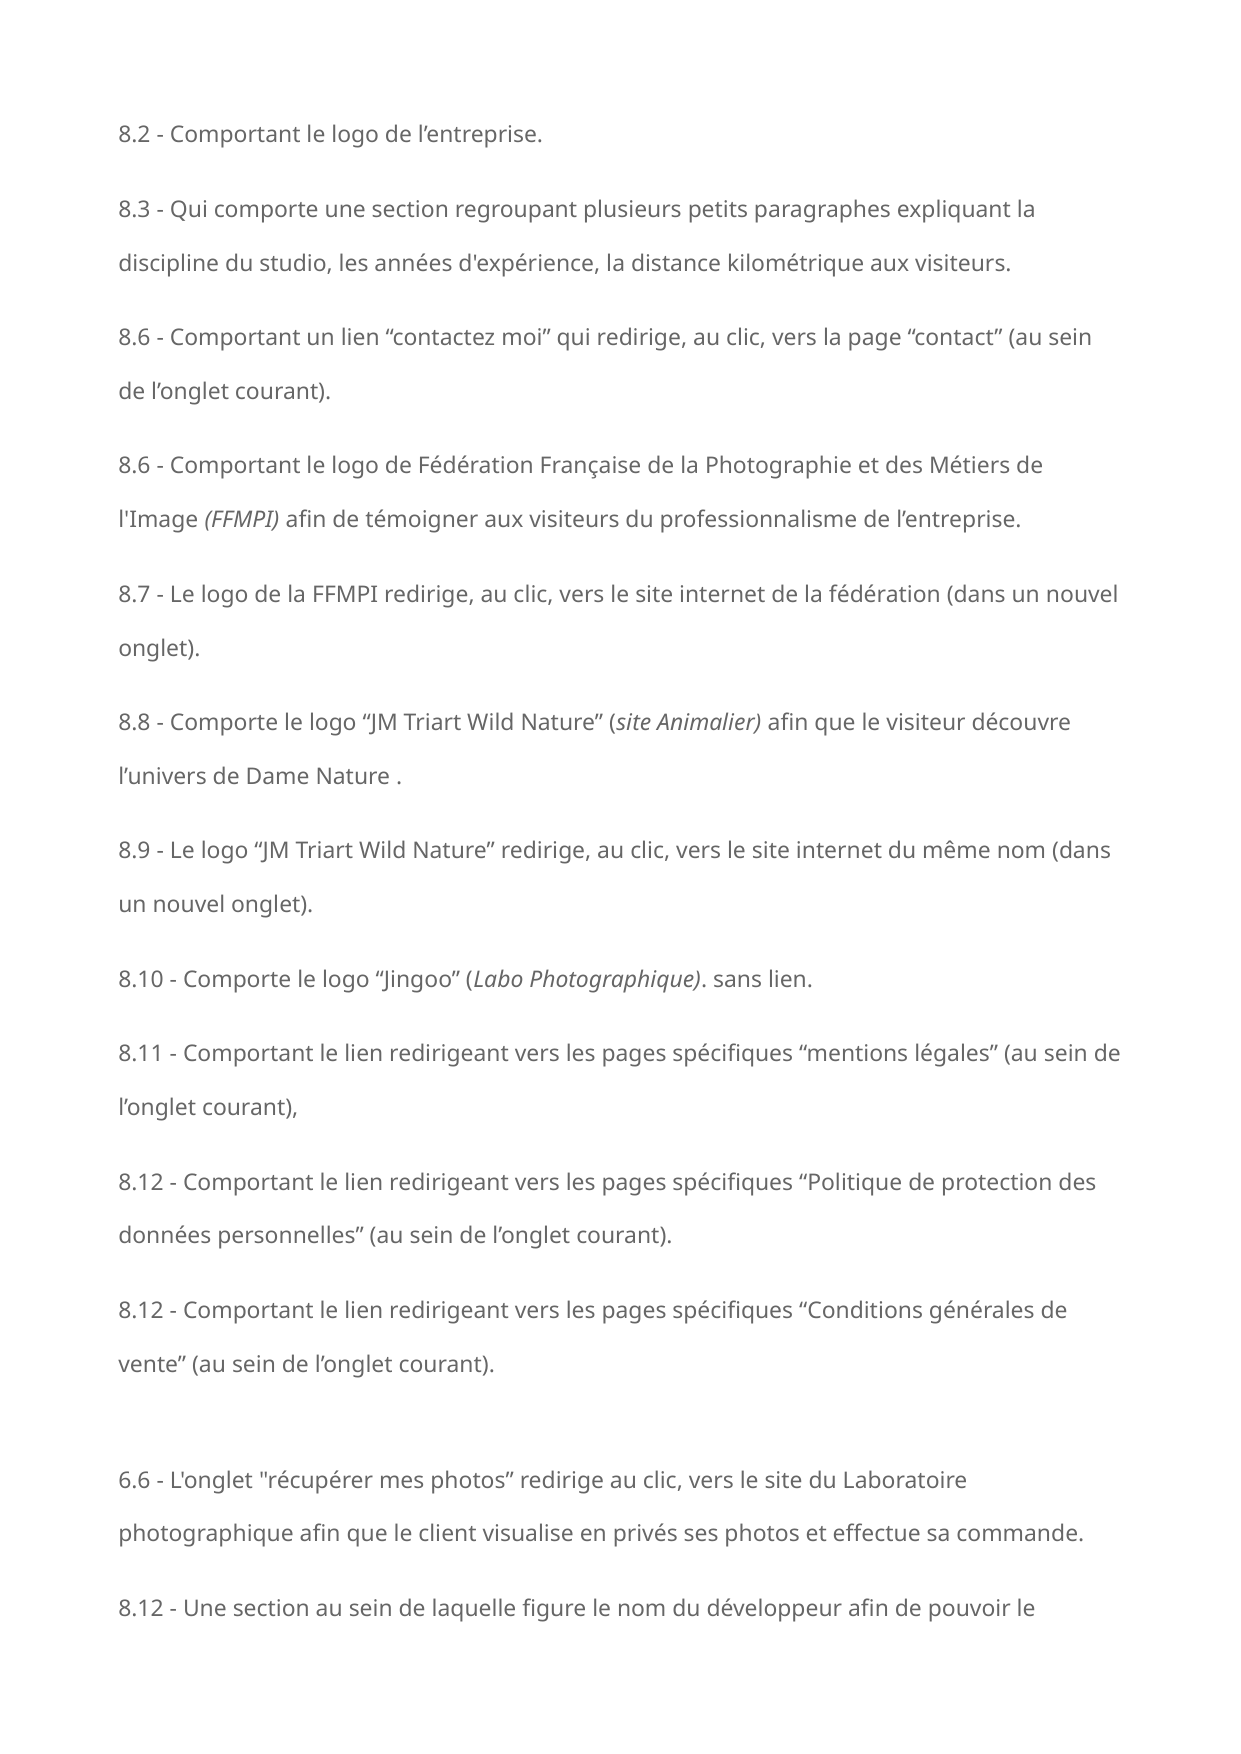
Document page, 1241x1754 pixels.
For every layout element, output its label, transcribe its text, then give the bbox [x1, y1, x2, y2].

text 8.12 - Comportant le lien redirigeant vers les pages spécifiques “Politique de protection des données personnelles” (au sein de l’onglet courant). [118, 1166, 1122, 1251]
text 8.12 - Comportant le lien redirigeant vers les pages spécifiques “Conditions générales de vente” (au sein de l’onglet courant). [118, 1294, 1122, 1379]
text 8.11 - Comportant le lien redirigeant vers les pages spécifiques “mentions légales” (au sein de l’onglet courant), [118, 1037, 1122, 1122]
text 8.8 - Comporte le logo “JM Triart Wild Nature” (site Animalier) afin que le visiteur découvre l’univers de Dame Nature . [118, 706, 1122, 791]
text 8.10 - Comporte le logo “Jingoo” (Labo Photographique). sans lien. [118, 963, 1122, 994]
text 6.6 - L'onglet "récupérer mes photos” redirige au clic, vers le site du Laboratoire photographique afin que le client visualise en privés ses photos et effectue sa commande. [118, 1463, 1122, 1548]
text 8.7 - Le logo de la FFMPI redirige, au clic, vers le site internet de la fédération (dans un nouvel onglet). [118, 578, 1122, 663]
text 8.12 - Une section au sein de laquelle figure le nom du développeur afin de pouvoir le [118, 1592, 1122, 1623]
text 8.3 - Qui comporte une section regroupant plusieurs petits paragraphes expliquant la discipline du studio, les années d'expérience, la distance kilométrique aux visiteurs. [118, 193, 1122, 278]
text 8.9 - Le logo “JM Triart Wild Nature” redirige, au clic, vers le site internet du même nom (dans un nouvel onglet). [118, 834, 1122, 919]
text 8.2 - Comportant le logo de l’entreprise. [118, 118, 1122, 149]
text 8.6 - Comportant le logo de Fédération Française de la Photographie et des Métiers de l'Image (FFMPI) afin de témoigner aux visiteurs du professionnalisme de l’entreprise. [118, 449, 1122, 534]
text 8.6 - Comportant un lien “contactez moi” qui redirige, au clic, vers la page “contact” (au sein de l’onglet courant). [118, 321, 1122, 406]
